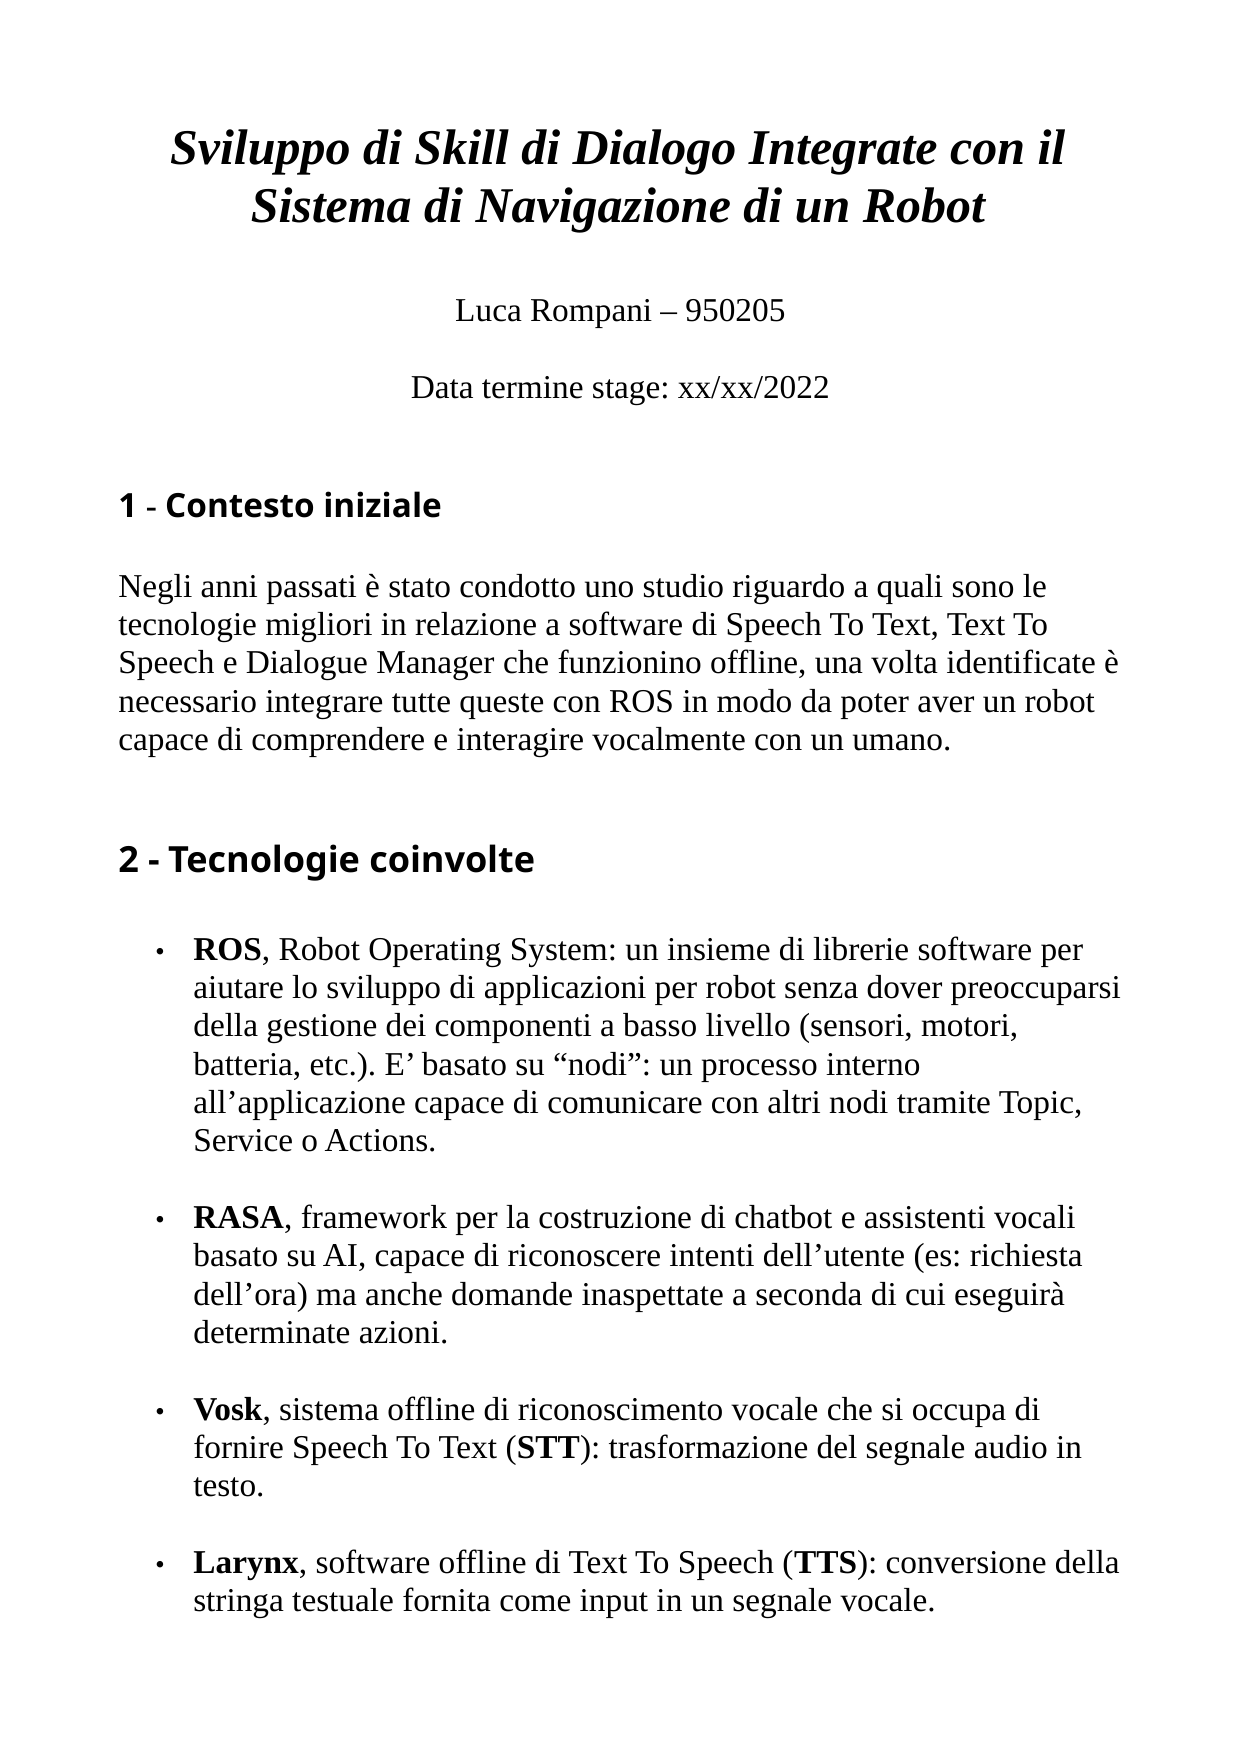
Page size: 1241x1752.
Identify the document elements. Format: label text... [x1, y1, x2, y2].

text 1 - Contesto iniziale [118, 482, 1122, 528]
text Luca Rompani – 950205 [118, 291, 1122, 329]
list Larynx, software offline di Text To Speech (TTS): conversione della stringa testuale fornita come input in un segnale vocale. [156, 1542, 1122, 1619]
text 2 - Tecnologie coinvolte [118, 834, 1122, 883]
text Data termine stage: xx/xx/2022 [118, 367, 1122, 406]
list ROS, Robot Operating System: un insieme di librerie software per aiutare lo sviluppo di applicazioni per robot senza dover preoccuparsi della gestione dei componenti a basso livello (sensori, motori, batteria, etc.). E’ basato su “nodi”: un processo interno all’applicazione capace di comunicare con altri nodi tramite Topic, Service o Actions. [156, 929, 1122, 1159]
list RASA, framework per la costruzione di chatbot e assistenti vocali basato su AI, capace di riconoscere intenti dell’utente (es: richiesta dell’ora) ma anche domande inaspettate a seconda di cui eseguirà determinate azioni. [156, 1197, 1122, 1350]
list Vosk, sistema offline di riconoscimento vocale che si occupa di fornire Speech To Text (STT): trasformazione del segnale audio in testo. [156, 1389, 1122, 1504]
text Negli anni passati è stato condotto uno studio riguardo a quali sono le tecnologie migliori in relazione a software di Speech To Text, Text To Speech e Dialogue Manager che funzionino offline, una volta identificate è necessario integrare tutte queste con ROS in modo da poter aver un robot capace di comprendere e interagire vocalmente con un umano. [118, 566, 1122, 758]
text Sviluppo di Skill di Dialogo Integrate con il Sistema di Navigazione di un Robot [118, 118, 1122, 233]
